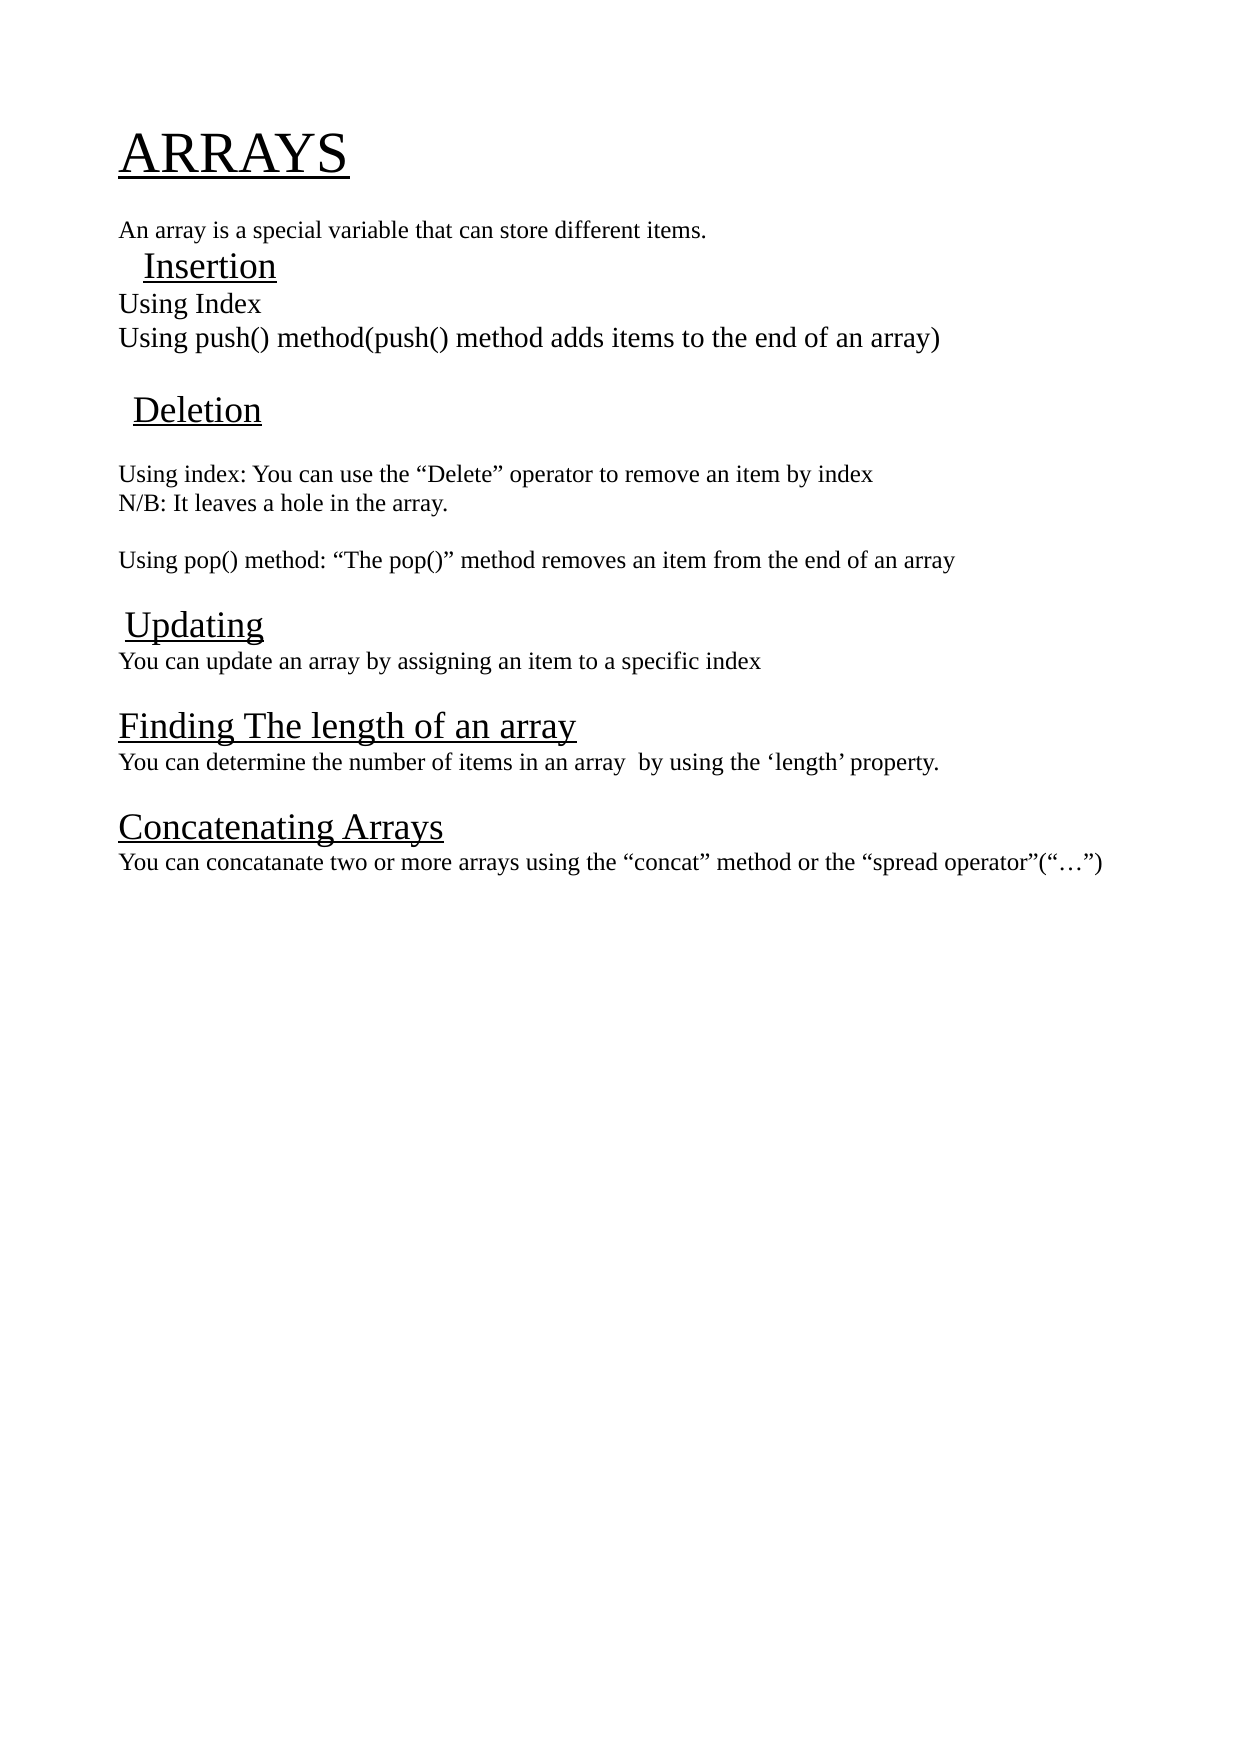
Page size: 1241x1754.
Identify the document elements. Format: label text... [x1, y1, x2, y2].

text Using pop() method: “The pop()” method removes an item from the end of an array [118, 545, 1122, 574]
text Using Index [118, 287, 1122, 320]
text An array is a special variable that can store different items. [118, 215, 1122, 243]
text Updating [118, 603, 1122, 646]
text Finding The length of an array [118, 703, 1122, 747]
text Using index: You can use the “Delete” operator to remove an item by index [118, 459, 1122, 488]
text You can determine the number of items in an array by using the ‘length’ property. [118, 747, 1122, 775]
text Concatenating Arrays [118, 804, 1122, 847]
text You can concatanate two or more arrays using the “concat” method or the “spread operator”(“…”) [118, 847, 1122, 876]
text You can update an array by assigning an item to a specific index [118, 646, 1122, 675]
text Deletion [118, 387, 1122, 430]
text Insertion [118, 243, 1122, 287]
text N/B: It leaves a hole in the array. [118, 488, 1122, 517]
text Using push() method(push() method adds items to the end of an array) [118, 320, 1122, 354]
